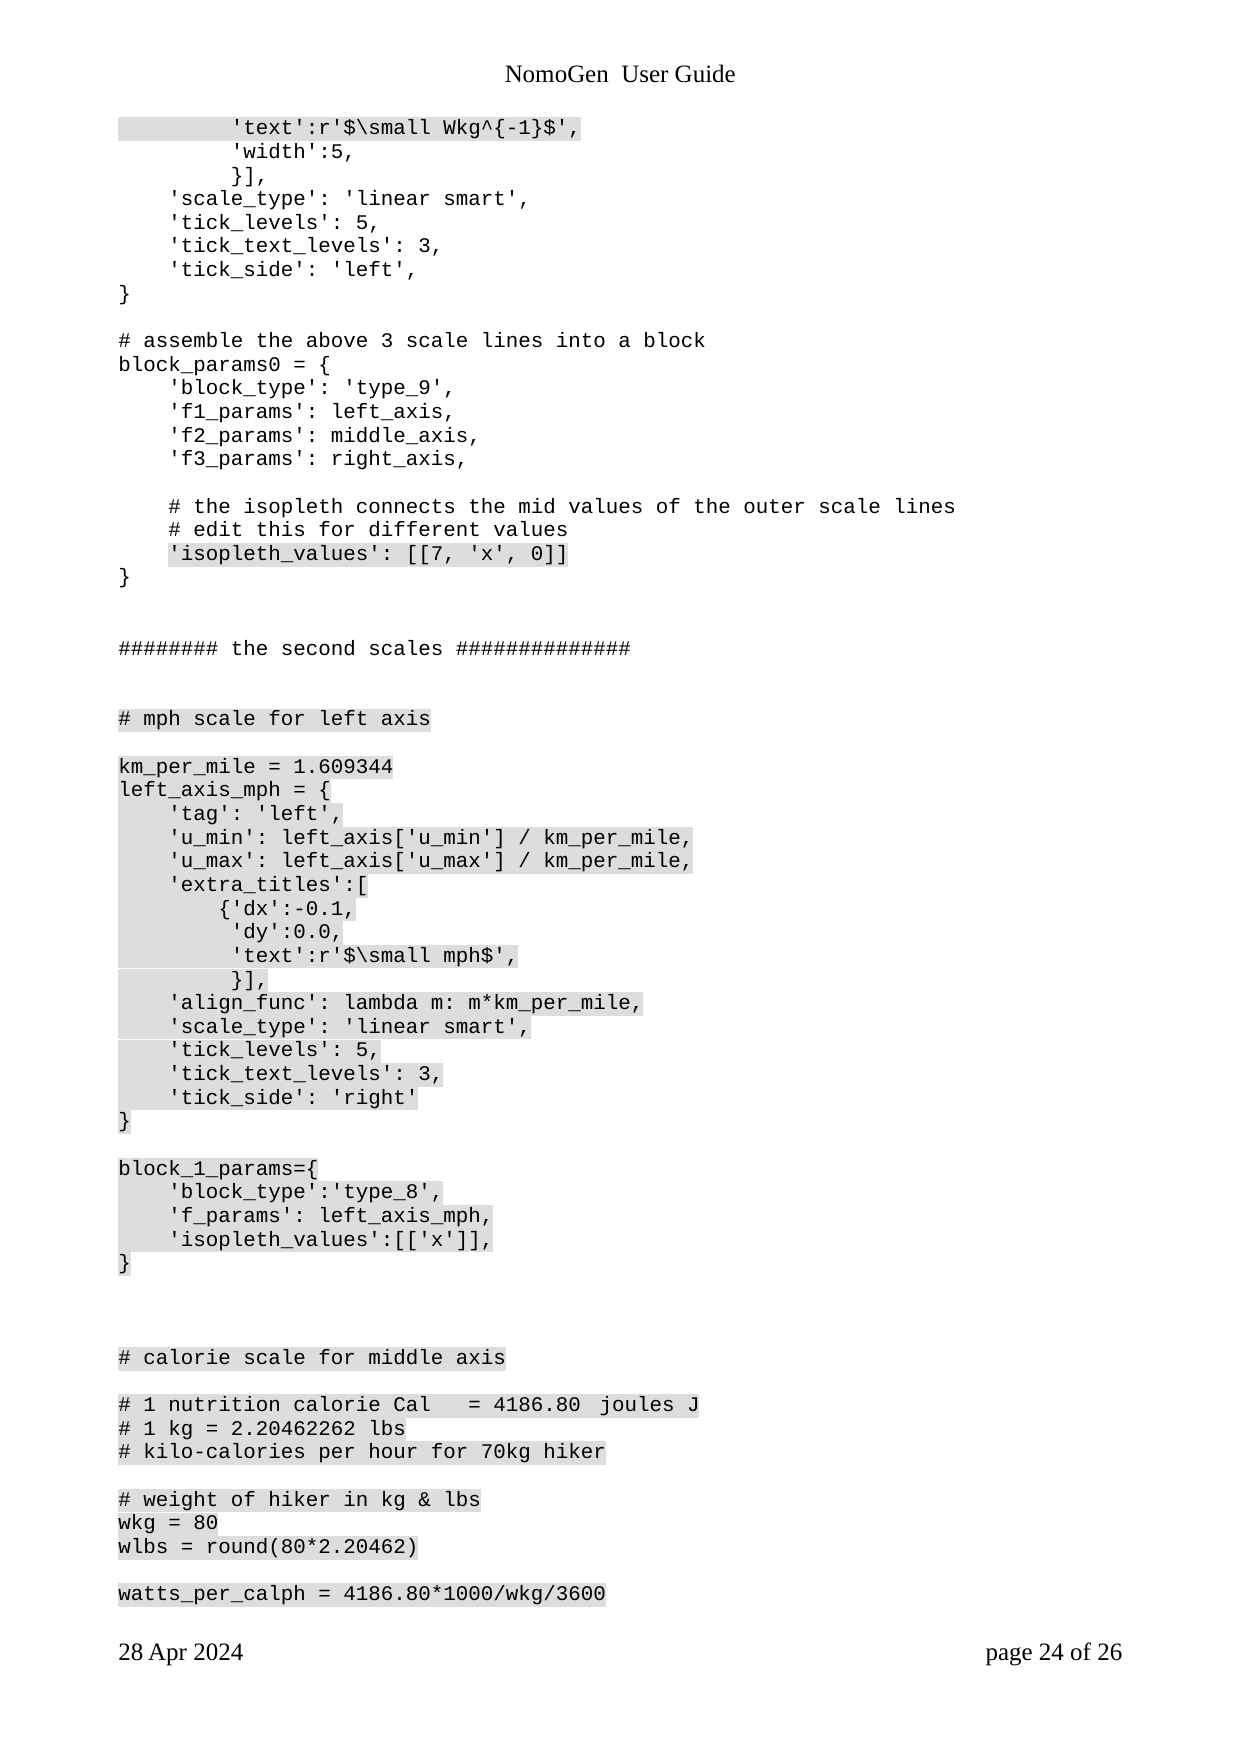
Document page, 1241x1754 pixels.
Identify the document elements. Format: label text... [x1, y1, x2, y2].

text 'tick_side': 'left', [118, 259, 1122, 283]
text 'tick_text_levels': 3, [118, 1063, 1122, 1087]
text 'f2_params': middle_axis, [118, 425, 1122, 448]
text # the isopleth connects the mid values of the outer scale lines [118, 496, 1122, 519]
text }], [118, 968, 1122, 992]
text wkg = 80 [118, 1512, 1122, 1536]
text # kilo-calories per hour for 70kg hiker [118, 1441, 1122, 1465]
text } [118, 283, 1122, 306]
text 'extra_titles':[ [118, 874, 1122, 898]
text watts_per_calph = 4186.80*1000/wkg/3600 [118, 1583, 1122, 1607]
text } [118, 1110, 1122, 1134]
text 'tick_levels': 5, [118, 212, 1122, 236]
text # weight of hiker in kg & lbs [118, 1489, 1122, 1512]
text 'block_type': 'type_9', [118, 377, 1122, 401]
text km_per_mile = 1.609344 [118, 756, 1122, 779]
text {'dx':-0.1, [118, 898, 1122, 921]
text 'align_func': lambda m: m*km_per_mile, [118, 992, 1122, 1016]
text 'block_type':'type_8', [118, 1181, 1122, 1205]
text # edit this for different values [118, 519, 1122, 543]
text 'tick_side': 'right' [118, 1087, 1122, 1110]
text block_params0 = { [118, 354, 1122, 377]
text 'tick_levels': 5, [118, 1039, 1122, 1063]
text wlbs = round(80*2.20462) [118, 1536, 1122, 1560]
text block_1_params={ [118, 1158, 1122, 1181]
text } [118, 567, 1122, 590]
text } [118, 1252, 1122, 1276]
text left_axis_mph = { [118, 779, 1122, 803]
text # calorie scale for middle axis [118, 1347, 1122, 1371]
text 'isopleth_values': [[7, 'x', 0]] [118, 543, 1122, 567]
text 'f1_params': left_axis, [118, 401, 1122, 425]
text 'f3_params': right_axis, [118, 448, 1122, 472]
text 'u_min': left_axis['u_min'] / km_per_mile, [118, 827, 1122, 850]
text 'dy':0.0, [118, 921, 1122, 945]
text 'tick_text_levels': 3, [118, 236, 1122, 259]
text 'scale_type': 'linear smart', [118, 1016, 1122, 1039]
text 'isopleth_values':[['x']], [118, 1229, 1122, 1252]
text # mph scale for left axis [118, 708, 1122, 732]
text # 1 nutrition calorie Cal = 4186.80 joules J [118, 1394, 1122, 1418]
text 'text':r'$\small mph$', [118, 945, 1122, 968]
text 'tag': 'left', [118, 803, 1122, 827]
text ######## the second scales ############## [118, 637, 1122, 661]
text # 1 kg = 2.20462262 lbs [118, 1418, 1122, 1441]
text 'scale_type': 'linear smart', [118, 188, 1122, 212]
text 'u_max': left_axis['u_max'] / km_per_mile, [118, 850, 1122, 874]
text 'text':r'$\small Wkg^{-1}$', [118, 117, 1122, 141]
text 'width':5, [118, 141, 1122, 164]
text # assemble the above 3 scale lines into a block [118, 330, 1122, 354]
text }], [118, 164, 1122, 188]
text 'f_params': left_axis_mph, [118, 1205, 1122, 1229]
